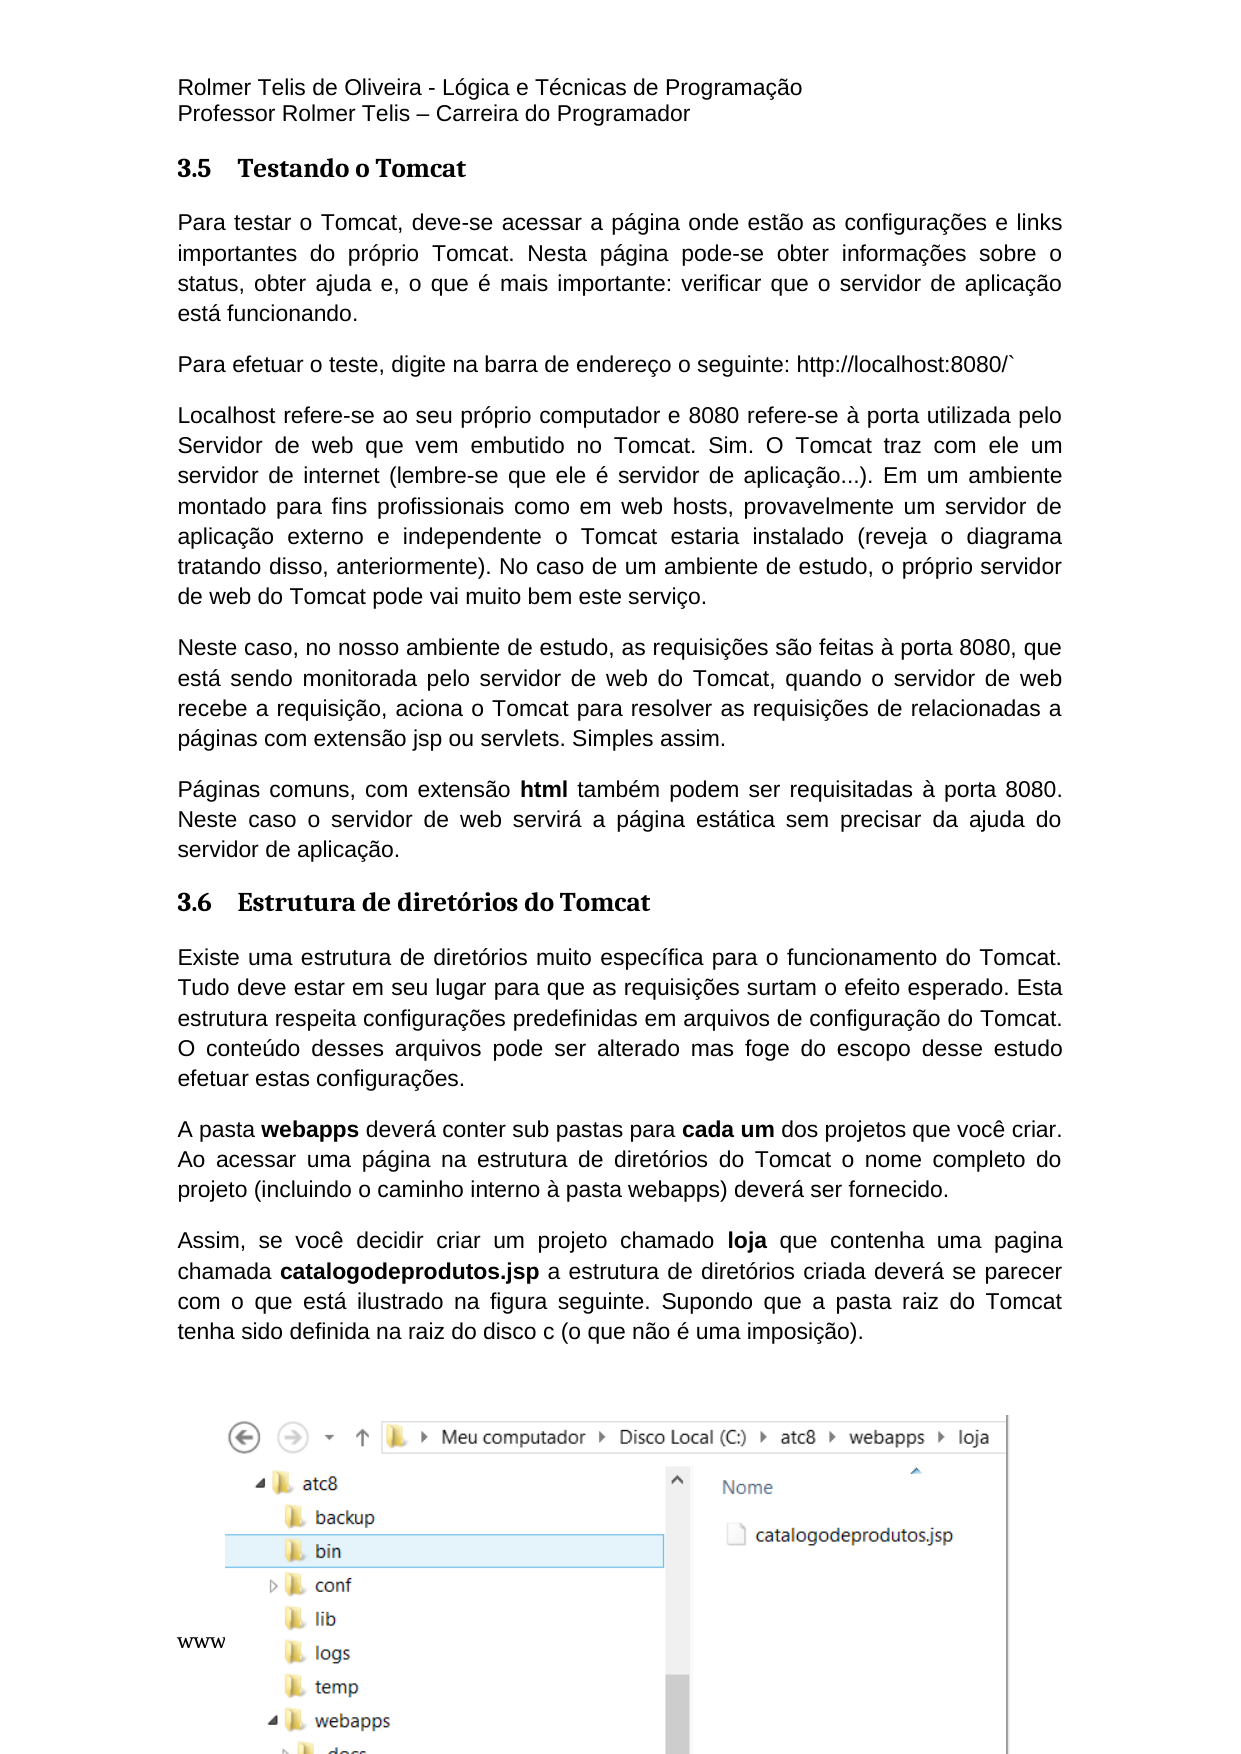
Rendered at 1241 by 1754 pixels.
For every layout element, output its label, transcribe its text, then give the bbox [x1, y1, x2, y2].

text Páginas comuns, com extensão html também podem ser requisitadas à porta 8080. Neste caso o servidor de web servirá a página estática sem precisar da ajuda do servidor de aplicação. [177, 776, 1063, 863]
text Existe uma estrutura de diretórios muito específica para o funcionamento do Tomcat. Tudo deve estar em seu lugar para que as requisições surtam o efeito esperado. Esta estrutura respeita configurações predefinidas em arquivos de configuração do Tomcat. O conteúdo desses arquivos pode ser alterado mas foge do escopo desse estudo efetuar estas configurações. [177, 944, 1063, 1091]
text Assim, se você decidir criar um projeto chamado loja que contenha uma pagina chamada catalogodeprodutos.jsp a estrutura de diretórios criada deverá se parecer com o que está ilustrado na figura seguinte. Supondo que a pasta raiz do Tomcat tenha sido definida na raiz do disco c (o que não é uma imposição). [177, 1227, 1063, 1344]
text Localhost refere-se ao seu próprio computador e 8080 refere-se à porta utilizada pelo Servidor de web que vem embutido no Tomcat. Sim. O Tomcat traz com ele um servidor de internet (lembre-se que ele é servidor de aplicação...). Em um ambiente montado para fins profissionais como em web hosts, provavelmente um servidor de aplicação externo e independente o Tomcat estaria instalado (reveja o diagrama tratando disso, anteriormente). No caso de um ambiente de estudo, o próprio servidor de web do Tomcat pode vai muito bem este serviço. [177, 402, 1063, 610]
text A pasta webapps deverá conter sub pastas para cada um dos projetos que você criar. Ao acessar uma página na estrutura de diretórios do Tomcat o nome completo do projeto (incluindo o caminho interno à pasta webapps) deverá ser fornecido. [177, 1116, 1063, 1203]
text Para testar o Tomcat, deve-se acessar a página onde estão as configurações e links importantes do próprio Tomcat. Nesta página pode-se obter informações sobre o status, obter ajuda e, o que é mais importante: verificar que o servidor de aplicação está funcionando. [177, 209, 1063, 326]
subtitle Testando o Tomcat [177, 153, 1063, 184]
picture [225, 1410, 1006, 1754]
text Neste caso, no nosso ambiente de estudo, as requisições são feitas à porta 8080, que está sendo monitorada pelo servidor de web do Tomcat, quando o servidor de web recebe a requisição, aciona o Tomcat para resolver as requisições de relacionadas a páginas com extensão jsp ou servlets. Simples assim. [177, 634, 1063, 751]
text Para efetuar o teste, digite na barra de endereço o seguinte: http://localhost:8080/` [177, 351, 1063, 377]
subtitle Estrutura de diretórios do Tomcat [177, 887, 1063, 919]
